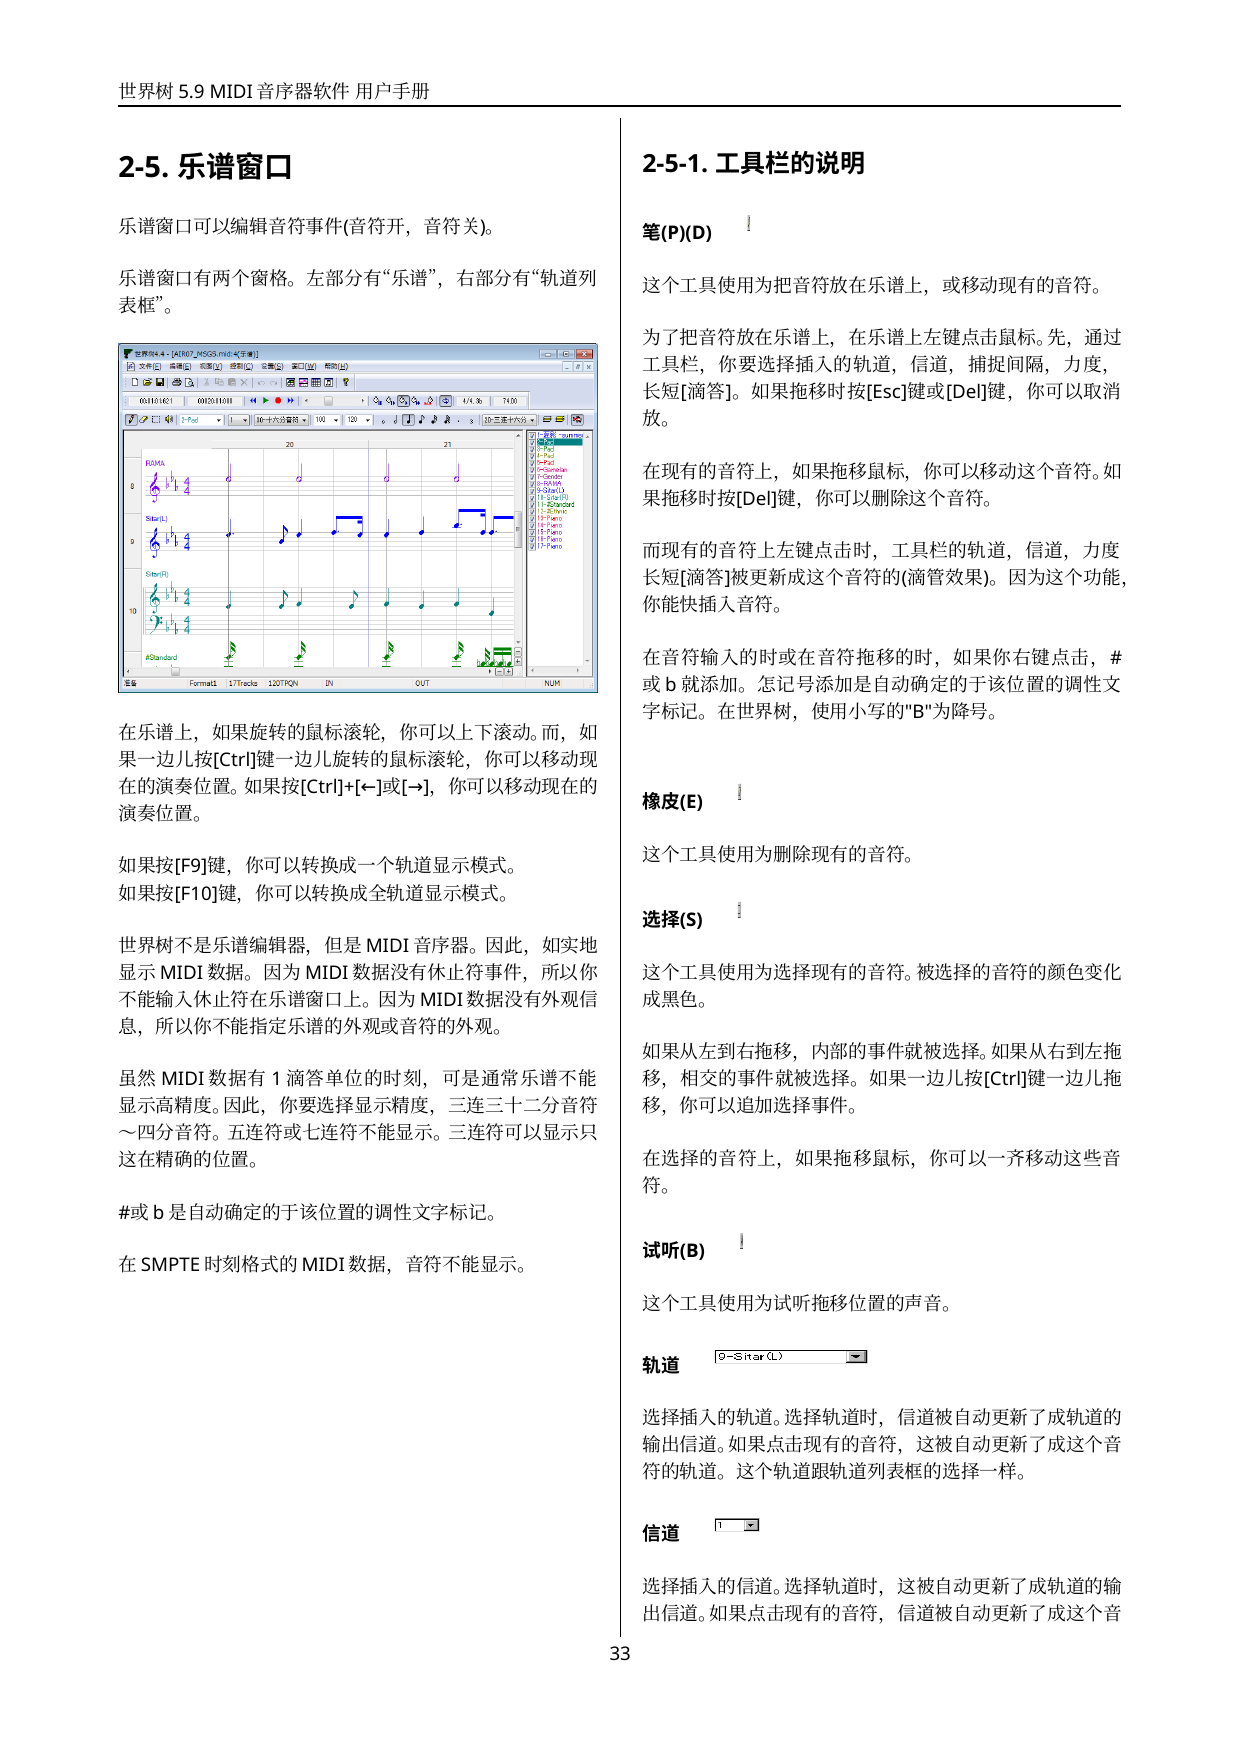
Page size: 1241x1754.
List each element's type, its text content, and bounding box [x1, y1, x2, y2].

text 试听(B) [642, 1223, 1122, 1263]
subtitle 2-5. 乐谱窗口 [118, 144, 598, 186]
text 如果按[F10]键，你可以转换成全轨道显示模式。 [118, 878, 598, 905]
text 选择插入的轨道。选择轨道时，信道被自动更新了成轨道的输出信道。如果点击现有的音符，这被自动更新了成这个音符的轨道。这个轨道跟轨道列表框的选择一样。 [642, 1403, 1122, 1484]
text 在音符输入的时或在音符拖移的时，如果你右键点击，#或b就添加。怎记号添加是自动确定的于该位置的调性文字标记。在世界树，使用小写的"B"为降号。 [642, 643, 1122, 723]
text 而现有的音符上左键点击时，工具栏的轨道，信道，力度，长短[滴答]被更新成这个音符的(滴管效果)。因为这个功能，你能快插入音符。 [642, 536, 1122, 617]
text 在乐谱上，如果旋转的鼠标滚轮，你可以上下滚动。而，如果一边儿按[Ctrl]键一边儿旋转的鼠标滚轮，你可以移动现在的演奏位置。如果按[Ctrl]+[←]或[→]，你可以移动现在的演奏位置。 [118, 718, 598, 826]
subtitle 2-5-1. 工具栏的说明 [642, 144, 1122, 180]
text 橡皮(E) [642, 774, 1122, 814]
text 选择插入的信道。选择轨道时，这被自动更新了成轨道的输出信道。如果点击现有的音符，信道被自动更新了成这个音 [642, 1572, 1122, 1626]
text 这个工具使用为试听拖移位置的声音。 [642, 1288, 1122, 1315]
picture [118, 343, 598, 693]
text 选择(S) [642, 892, 1122, 932]
picture [714, 1350, 870, 1364]
text 笔(P)(D) [642, 205, 1122, 245]
text 这个工具使用为选择现有的音符。被选择的音符的颜色变化成黑色。 [642, 958, 1122, 1012]
text 为了把音符放在乐谱上，在乐谱上左键点击鼠标。先，通过工具栏，你要选择插入的轨道，信道，捕捉间隔，力度，长短[滴答]。如果拖移时按[Esc]键或[Del]键，你可以取消放。 [642, 323, 1122, 431]
text #或b是自动确定的于该位置的调性文字标记。 [118, 1198, 598, 1225]
text 虽然MIDI数据有1滴答单位的时刻，可是通常乐谱不能显示高精度。因此，你要选择显示精度，三连三十二分音符 ～四分音符。五连符或七连符不能显示。三连符可以显示只这在精确的位置。 [118, 1064, 598, 1172]
text 这个工具使用为删除现有的音符。 [642, 840, 1122, 867]
text 乐谱窗口可以编辑音符事件(音符开，音符关)。 [118, 212, 598, 238]
text 如果按[F9]键，你可以转换成一个轨道显示模式。 [118, 851, 598, 878]
text 如果从左到右拖移，内部的事件就被选择。如果从右到左拖移，相交的事件就被选择。如果一边儿按[Ctrl]键一边儿拖移，你可以追加选择事件。 [642, 1037, 1122, 1118]
text 在选择的音符上，如果拖移鼠标，你可以一齐移动这些音符。 [642, 1144, 1122, 1198]
text 乐谱窗口有两个窗格。左部分有“乐谱”，右部分有“轨道列表框”。 [118, 264, 598, 318]
text 信道 [642, 1509, 1122, 1546]
picture [714, 1518, 760, 1532]
text 轨道 [642, 1341, 1122, 1378]
text 世界树不是乐谱编辑器，但是MIDI音序器。因此，如实地显示MIDI数据。因为MIDI数据没有休止符事件，所以你不能输入休止符在乐谱窗口上。因为MIDI数据没有外观信息，所以你不能指定乐谱的外观或音符的外观。 [118, 931, 598, 1039]
text 这个工具使用为把音符放在乐谱上，或移动现有的音符。 [642, 271, 1122, 298]
text 在SMPTE时刻格式的MIDI数据，音符不能显示。 [118, 1250, 598, 1277]
text 在现有的音符上，如果拖移鼠标，你可以移动这个音符。如果拖移时按[Del]键，你可以删除这个音符。 [642, 457, 1122, 511]
